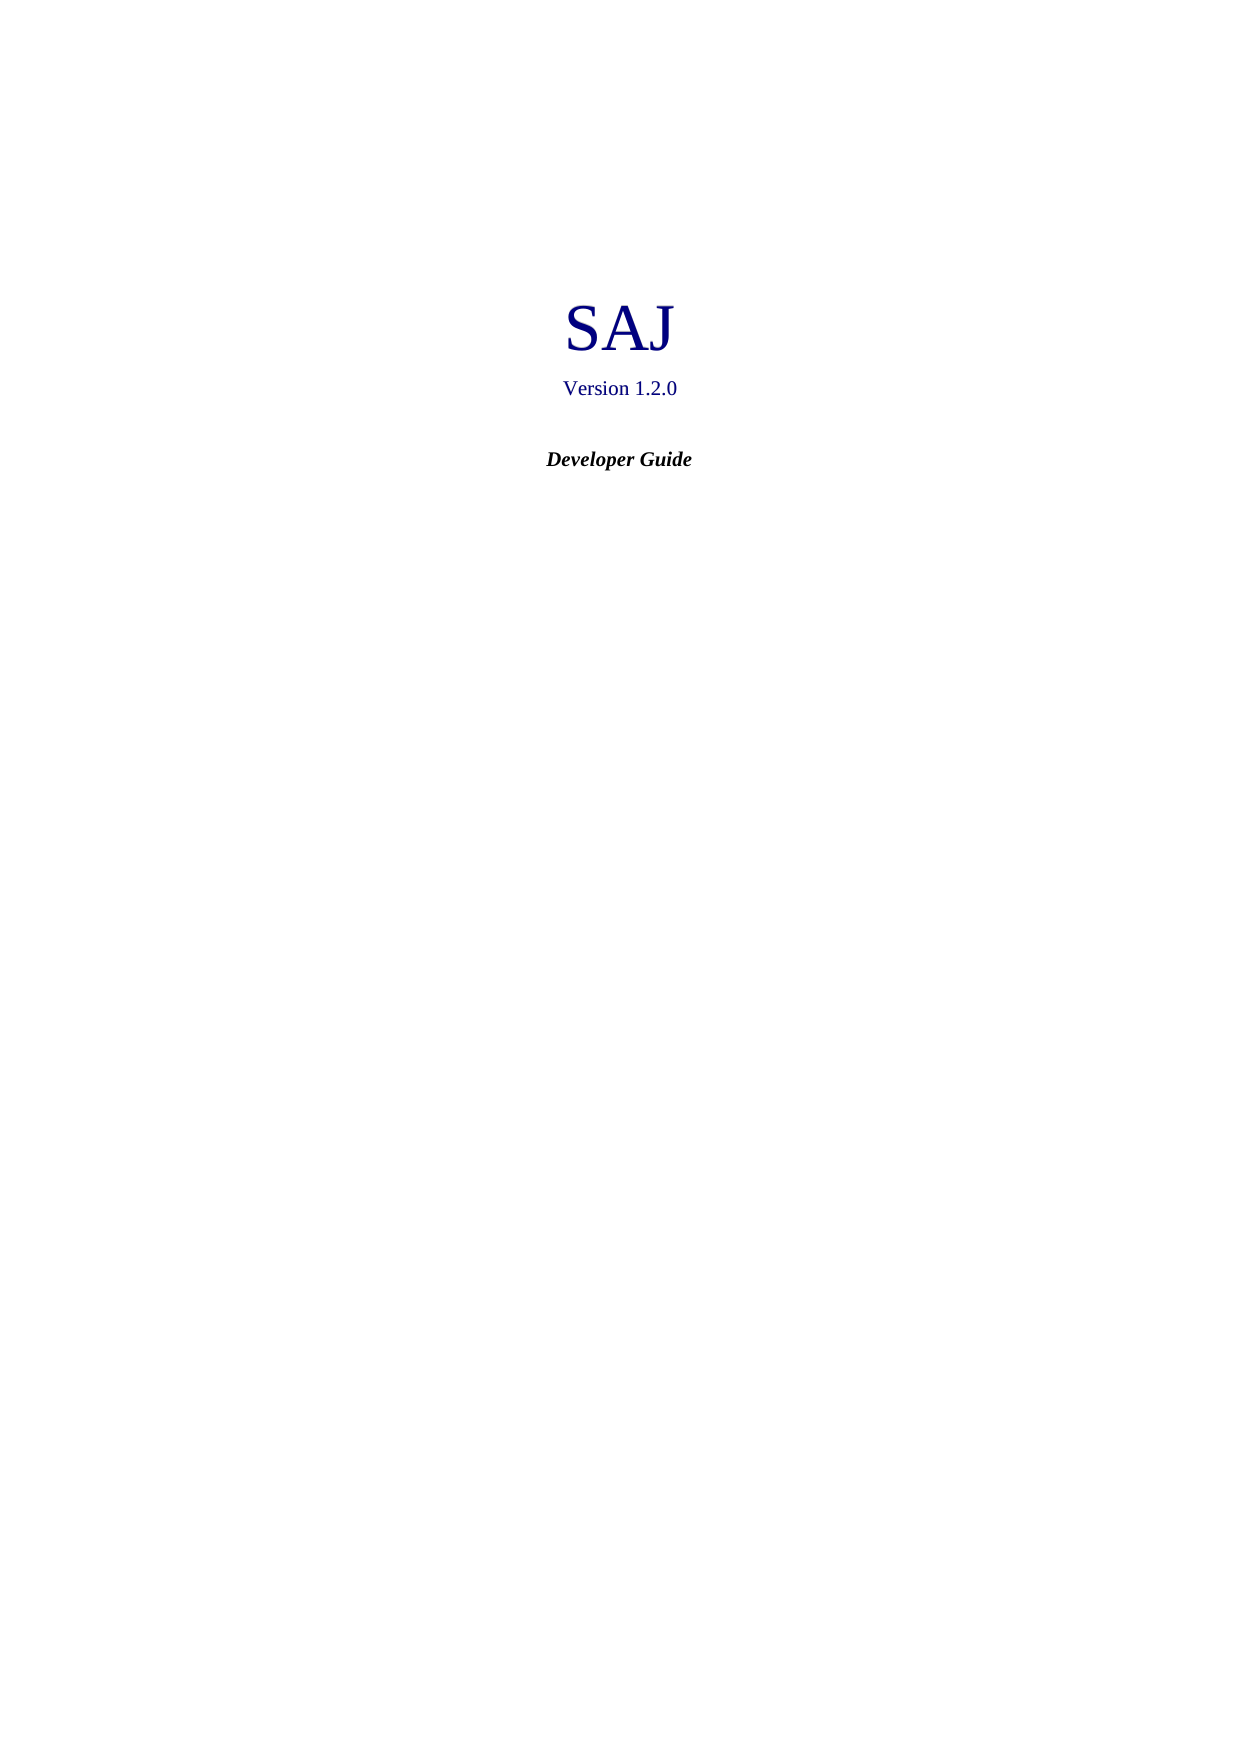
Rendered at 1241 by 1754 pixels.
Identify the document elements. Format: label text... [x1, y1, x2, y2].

text Developer Guide [118, 448, 1122, 471]
text version 1.2.0 [177, 377, 1063, 400]
text SAJ [177, 291, 1063, 365]
